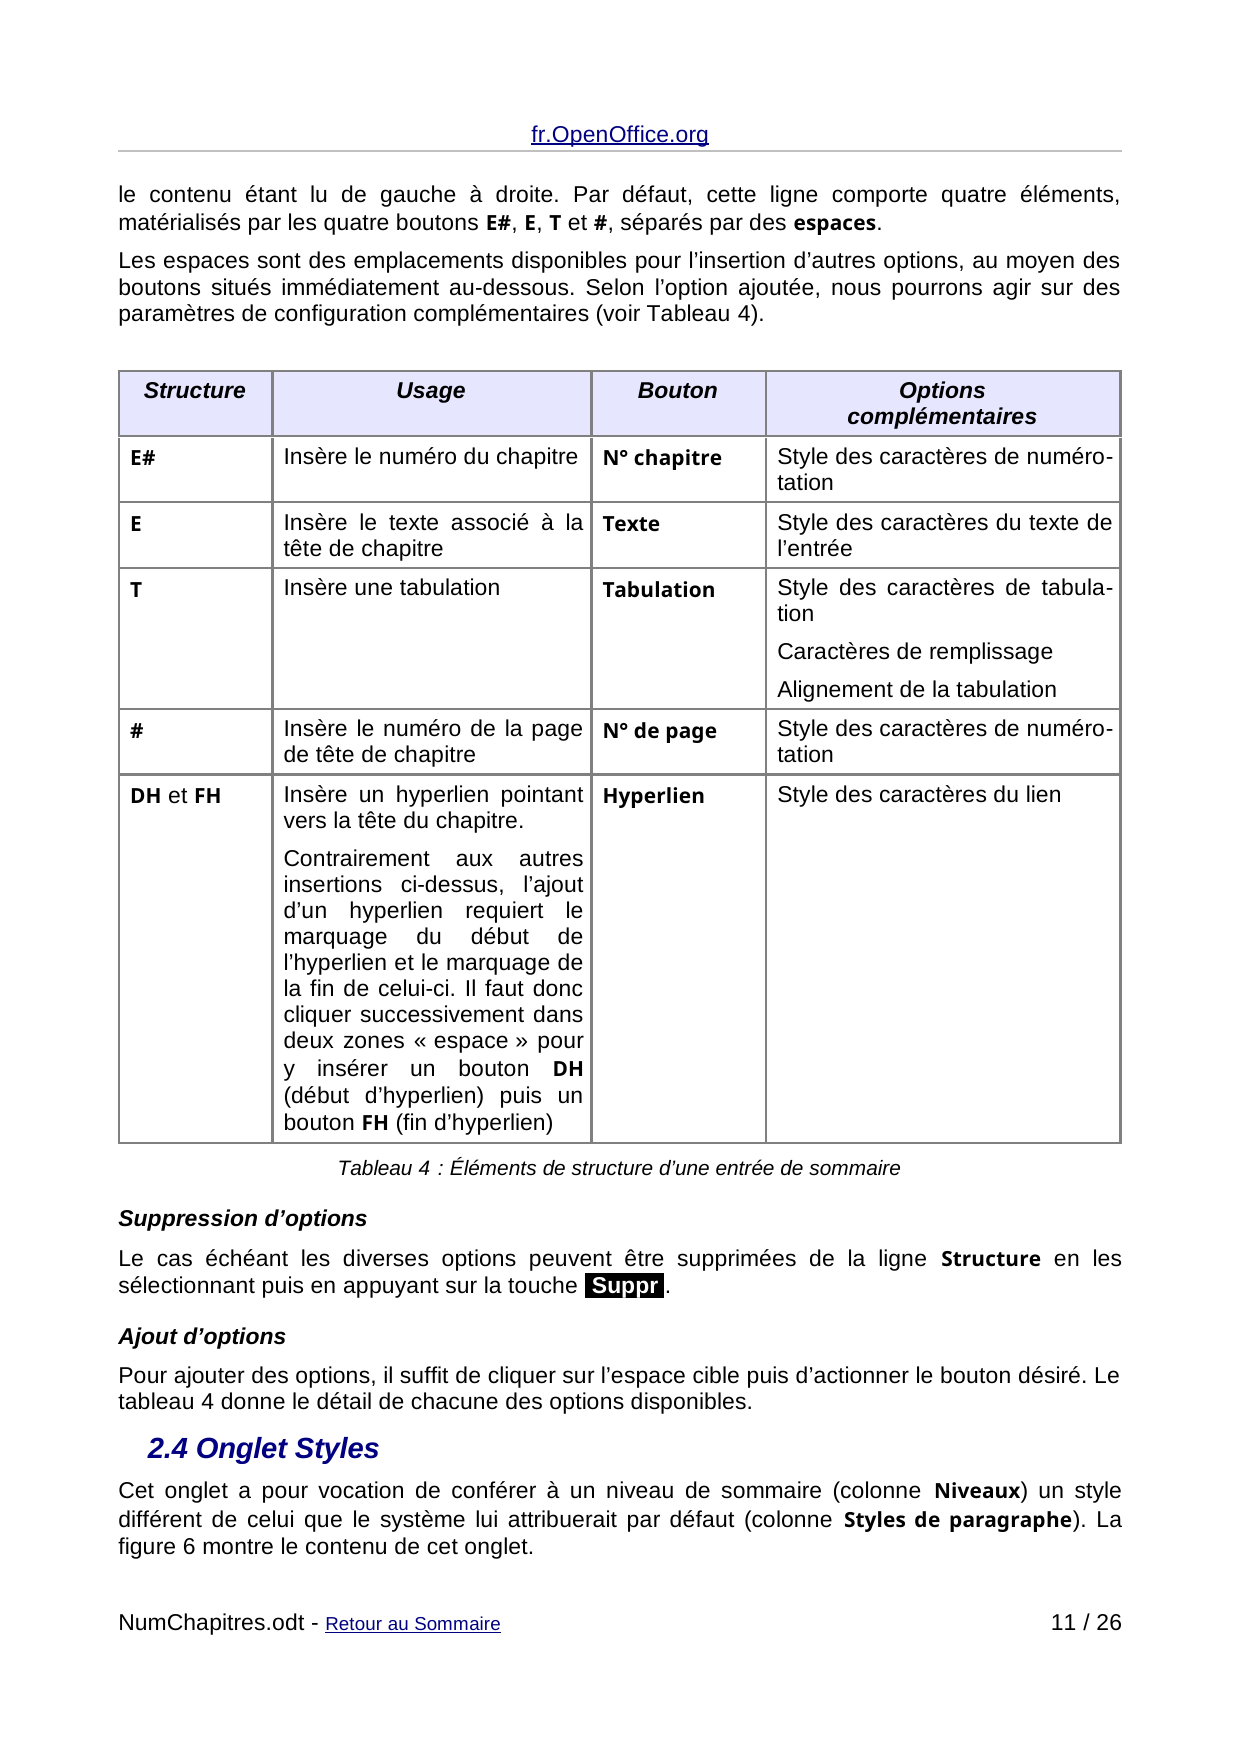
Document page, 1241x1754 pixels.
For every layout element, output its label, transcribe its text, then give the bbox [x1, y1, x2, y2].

table_cell Style des caractères de numéro­tation [767, 710, 1119, 773]
table_cell Insère le texte associé à la tête de chapitre [274, 503, 590, 567]
text Les espaces sont des emplacements disponibles pour l’insertion d’autres options, au moyen des boutons situés immédiatement au-dessous. Selon l’option ajoutée, nous pourrons agir sur des paramètres de configuration complémentaires (voir Tableau 4). [118, 248, 1122, 326]
text Cet onglet a pour vocation de conférer à un niveau de sommaire (colonne Niveaux) un style différent de celui que le système lui attribuerait par défaut (colonne Styles de paragraphe). La figure 6 montre le contenu de cet onglet. [118, 1476, 1122, 1559]
table_cell # [120, 710, 271, 773]
table_header Usage [274, 372, 590, 435]
table_cell DH et FH [120, 776, 271, 1142]
table_cell E [120, 503, 271, 567]
text Tableau 4 : Éléments de structure d’une entrée de sommaire [118, 1157, 1122, 1180]
subtitle Ajout d’options [118, 1323, 1122, 1349]
table_cell Style des caractères du lien [767, 776, 1119, 1142]
subtitle Suppression d’options [118, 1205, 1122, 1231]
table_cell Insère le numéro de la page de tête de chapitre [274, 710, 590, 773]
table_header Structure [120, 372, 271, 435]
subtitle Onglet Styles [148, 1432, 1122, 1464]
table_cell Style des caractères du texte de l’entrée [767, 503, 1119, 567]
table_cell N° de page [593, 710, 765, 773]
table_cell Tabulation [593, 569, 765, 708]
table_cell Style des caractères de tabula­tion Caractères de remplissage Alignement de la tabulation [767, 569, 1119, 708]
text le contenu étant lu de gauche à droite. Par défaut, cette ligne comporte quatre éléments, matérialisés par les quatre boutons E#, E, T et #, séparés par des espaces. [118, 182, 1122, 236]
table_cell N° chapitre [593, 438, 765, 501]
table_header Bouton [593, 372, 765, 435]
table_cell Insère le numéro du chapitre [274, 438, 590, 501]
text Le cas échéant les diverses options peuvent être supprimées de la ligne Structure en les sélectionnant puis en appuyant sur la touche Suppr . [118, 1244, 1122, 1298]
table_cell Texte [593, 503, 765, 567]
table_cell Style des caractères de numéro­tation [767, 438, 1119, 501]
table_cell Insère un hyperlien pointant vers la tête du chapitre. Contrairement aux autres insertions ci-dessus, l’ajout d’un hyperlien requiert le marquage du début de l’hyperlien et le marquage de la fin de celui-ci. Il faut donc cliquer successivement dans deux zones « espace » pour y insérer un bouton DH (début d’hyperlien) puis un bouton FH (fin d’hyperlien) [274, 776, 590, 1142]
table_cell Hyperlien [593, 776, 765, 1142]
table_cell E# [120, 438, 271, 501]
text Pour ajouter des options, il suffit de cliquer sur l’espace cible puis d’actionner le bouton désiré. Le tableau 4 donne le détail de chacune des options disponibles. [118, 1362, 1122, 1414]
table_header Options complémentaires [767, 372, 1119, 435]
table_cell Insère une tabulation [274, 569, 590, 708]
table_cell T [120, 569, 271, 708]
